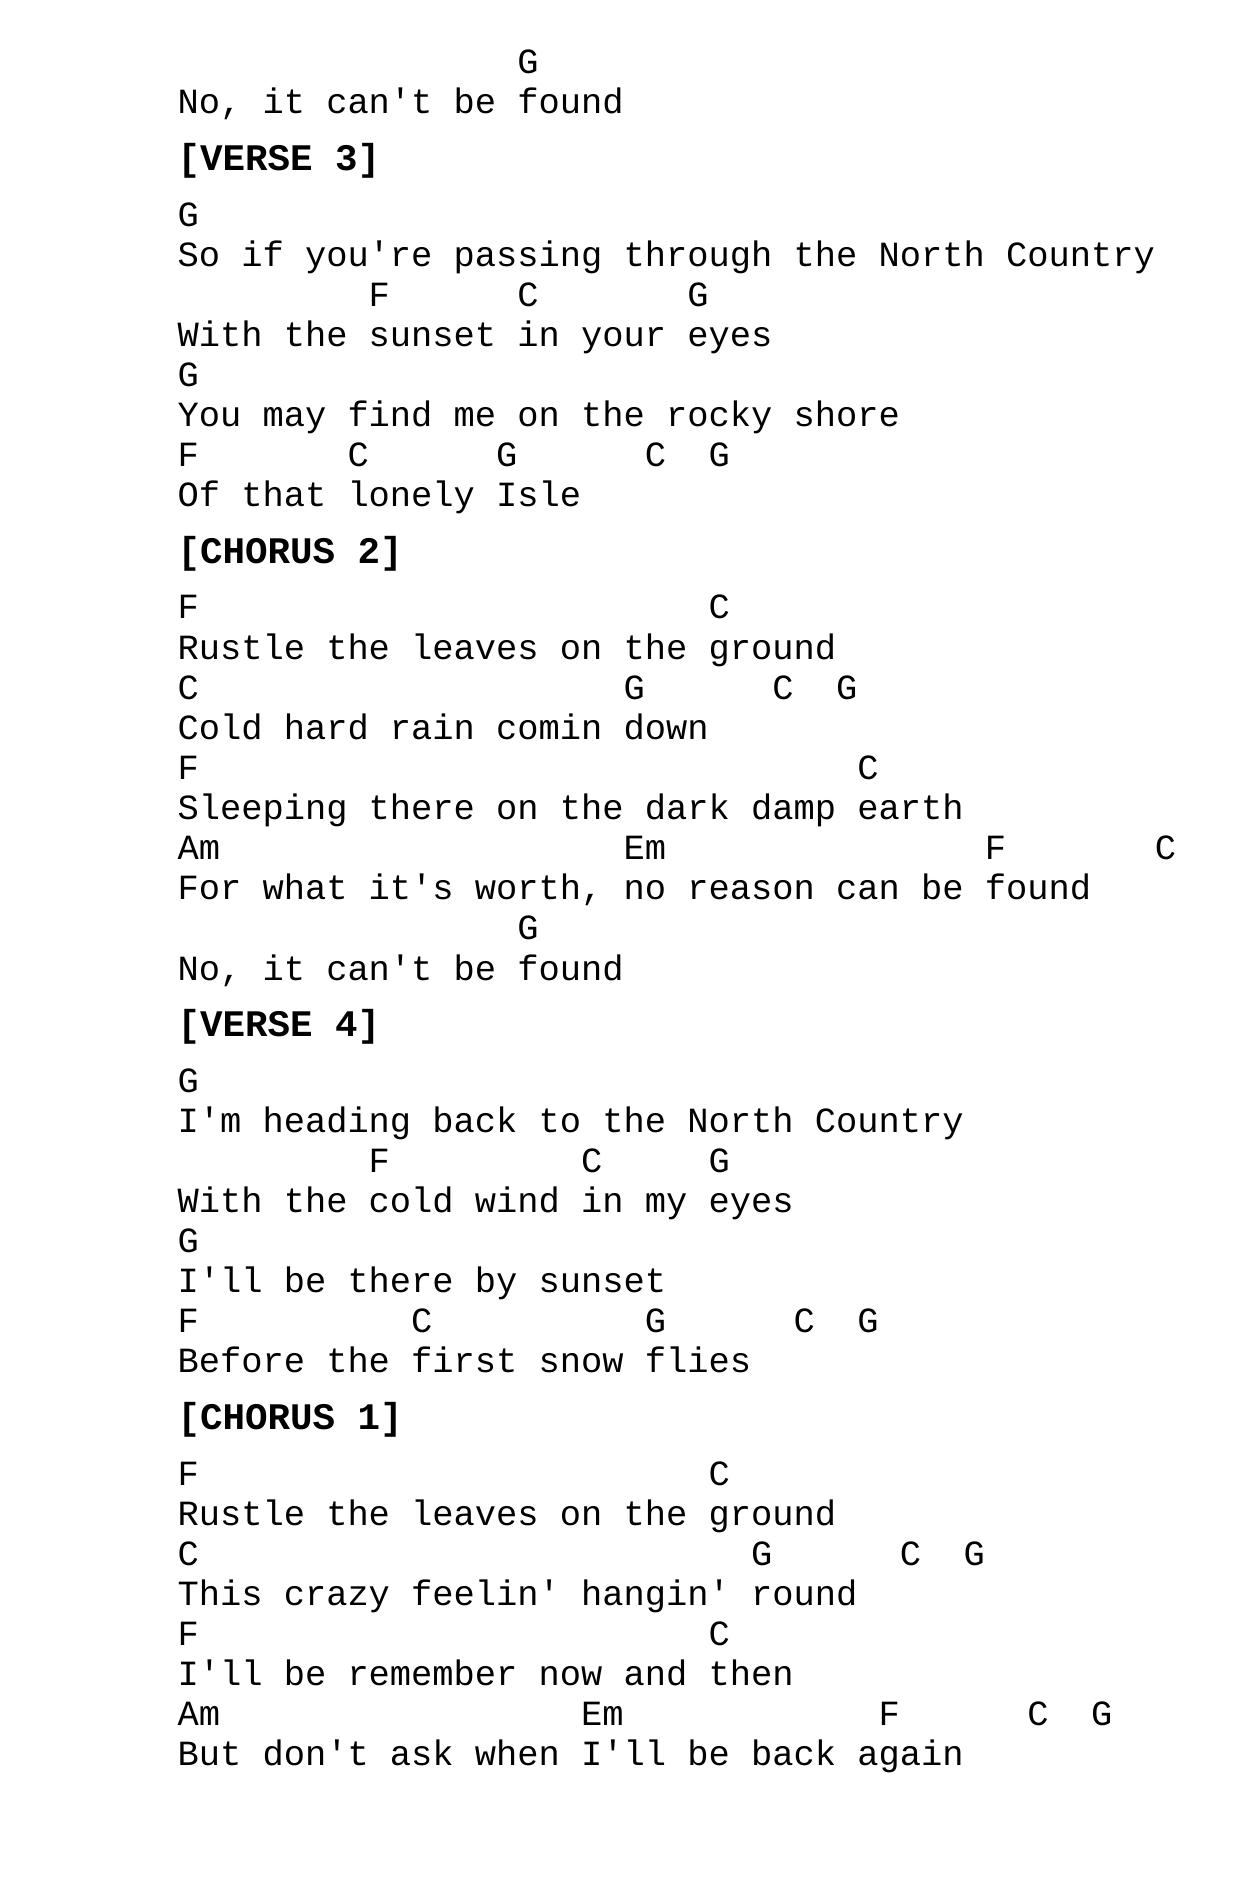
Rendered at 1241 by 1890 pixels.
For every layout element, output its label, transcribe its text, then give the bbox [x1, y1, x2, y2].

text F C G [177, 277, 1196, 317]
text Before the first snow flies [177, 1343, 1196, 1383]
text Sleeping there on the dark damp earth [177, 790, 1196, 830]
text F C [177, 589, 1196, 629]
text For what it's worth, no reason can be found [177, 870, 1196, 910]
text C G C G [177, 1536, 1196, 1576]
text F C [177, 1456, 1196, 1496]
text G [177, 357, 1196, 397]
text Rustle the leaves on the ground [177, 629, 1196, 670]
text But don't ask when I'll be back again [177, 1736, 1196, 1776]
text I'll be remember now and then [177, 1656, 1196, 1696]
text No, it can't be found [177, 950, 1196, 991]
text Cold hard rain comin down [177, 710, 1196, 750]
subtitle [VERSE 3] [177, 139, 1196, 182]
text So if you're passing through the North Country [177, 237, 1196, 277]
text I'm heading back to the North Country [177, 1103, 1196, 1143]
text You may find me on the rocky shore [177, 397, 1196, 437]
text With the sunset in your eyes [177, 317, 1196, 357]
text F C G C G [177, 1303, 1196, 1343]
text G [177, 197, 1196, 237]
text G [177, 910, 1196, 950]
subtitle [CHORUS 2] [177, 532, 1196, 575]
text Of that lonely Isle [177, 477, 1196, 517]
text G [177, 44, 1196, 84]
text Am Em F C G [177, 1696, 1196, 1736]
text F C G C G [177, 437, 1196, 477]
text This crazy feelin' hangin' round [177, 1576, 1196, 1616]
text C G C G [177, 670, 1196, 710]
text F C G [177, 1143, 1196, 1183]
text F C [177, 1616, 1196, 1656]
text G [177, 1223, 1196, 1263]
subtitle [VERSE 4] [177, 1005, 1196, 1048]
text I'll be there by sunset [177, 1263, 1196, 1303]
text No, it can't be found [177, 84, 1196, 124]
subtitle [CHORUS 1] [177, 1398, 1196, 1441]
text Rustle the leaves on the ground [177, 1496, 1196, 1536]
text F C [177, 750, 1196, 790]
text With the cold wind in my eyes [177, 1183, 1196, 1223]
text Am Em F C [177, 830, 1196, 870]
text G [177, 1063, 1196, 1103]
